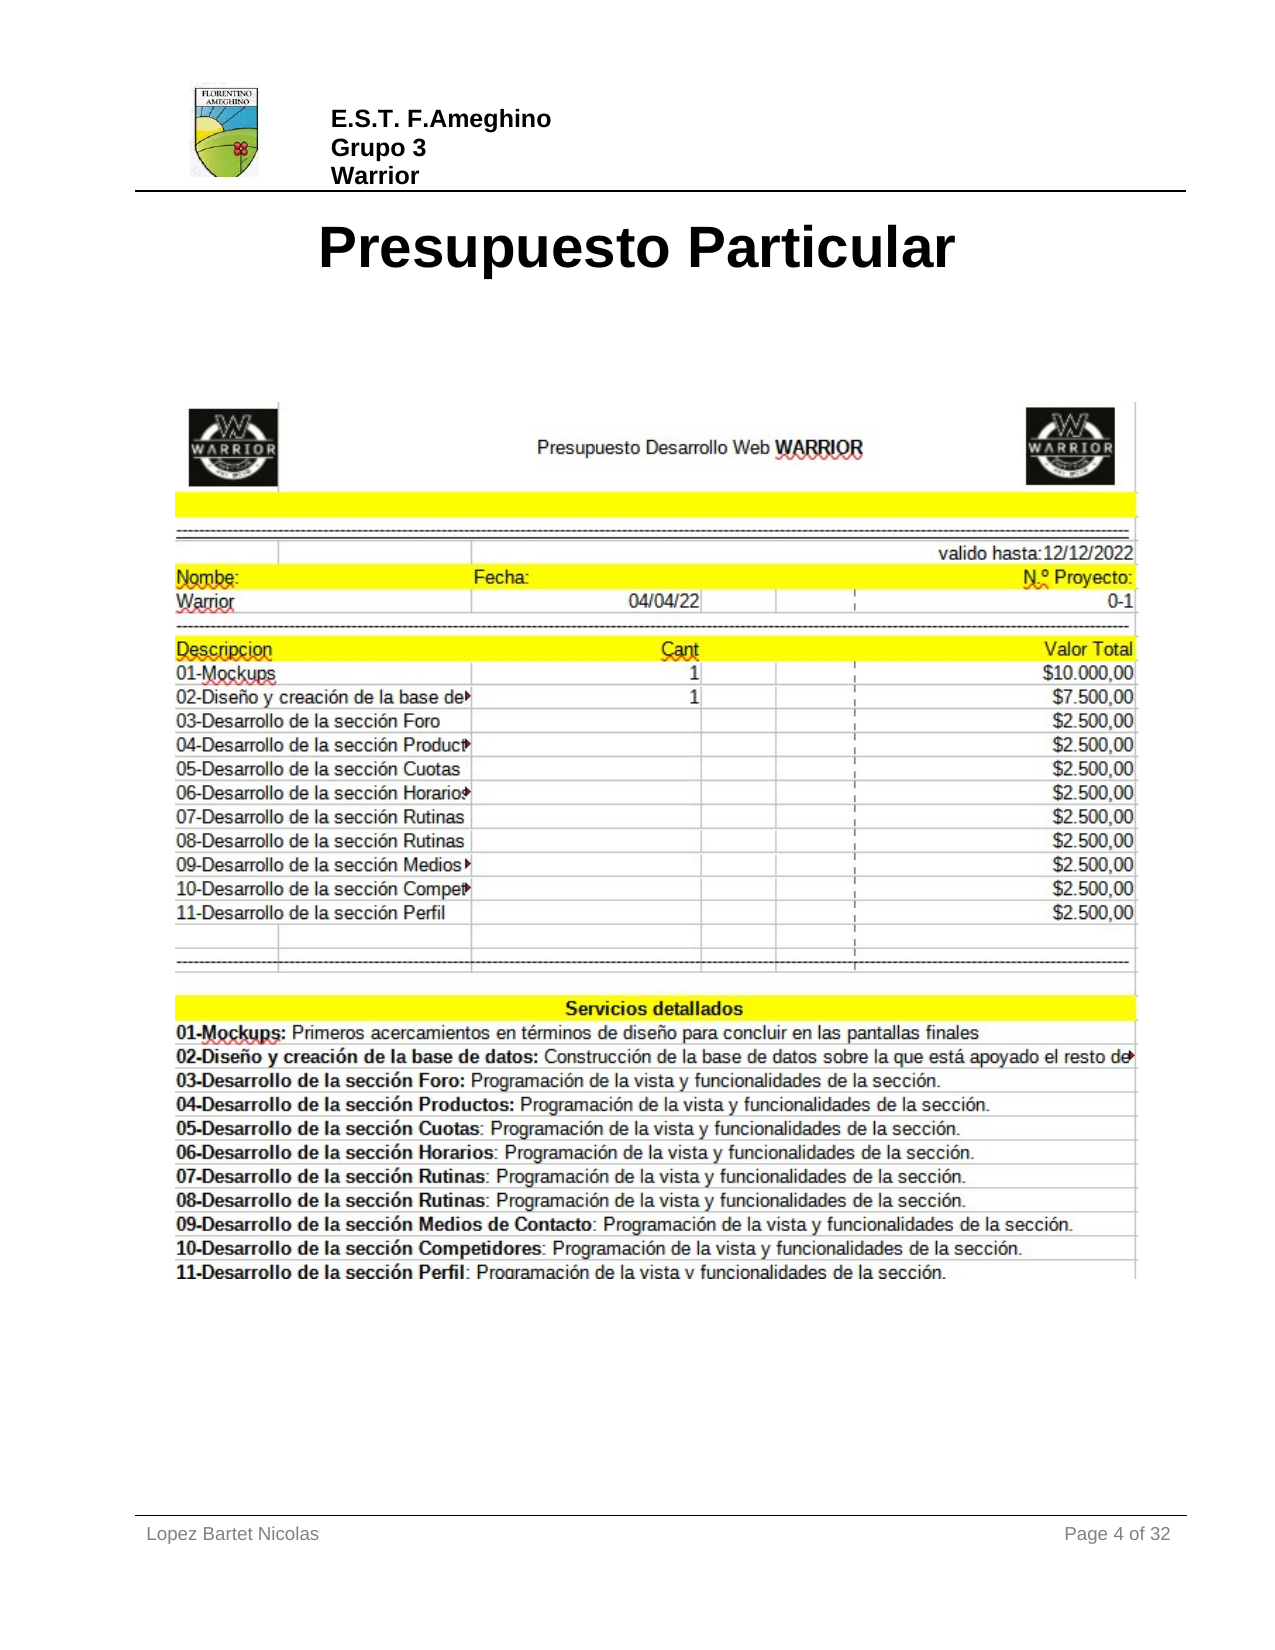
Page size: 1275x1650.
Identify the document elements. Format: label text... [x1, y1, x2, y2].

picture [189, 82, 260, 177]
picture [175, 402, 1139, 1279]
title Presupuesto Particular [135, 213, 1140, 280]
